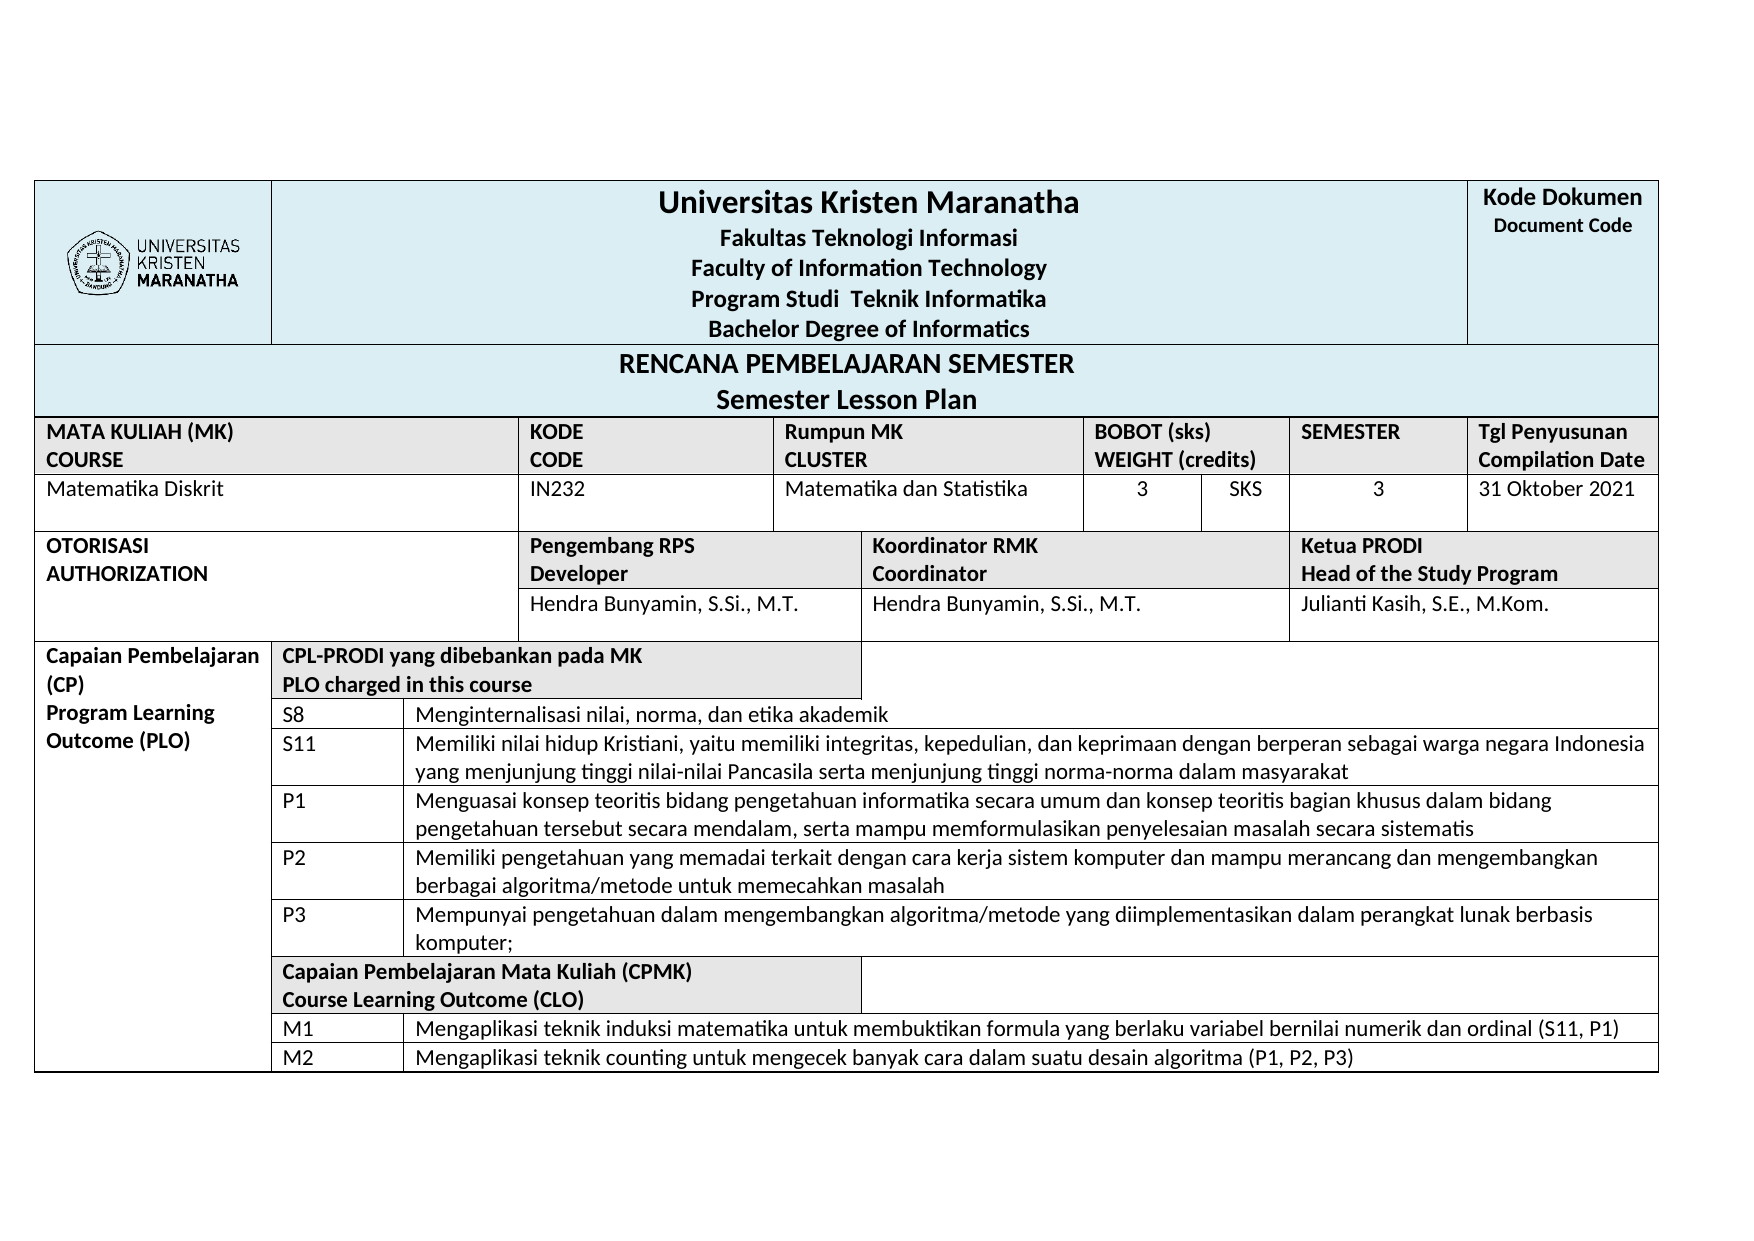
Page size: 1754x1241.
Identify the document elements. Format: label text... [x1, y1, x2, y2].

table_cell P1 [272, 786, 403, 842]
table_cell Mengaplikasi teknik induksi matematika untuk membuktikan formula yang berlaku variabel bernilai numerik dan ordinal (S11, P1) [404, 1014, 1658, 1042]
table_cell Capaian Pembelajaran Mata Kuliah (CPMK) Course Learning Outcome (CLO) [272, 957, 861, 1013]
table_cell [862, 642, 1658, 698]
table_cell IN232 [519, 475, 773, 531]
table_cell Koordinator RMK Coordinator [862, 532, 1289, 588]
table_cell SEMESTER [1290, 418, 1467, 473]
table_cell KODE CODE [519, 418, 773, 473]
table_cell M2 [272, 1043, 403, 1071]
table_cell M1 [272, 1014, 403, 1042]
picture [46, 210, 260, 316]
table_cell Menguasai konsep teoritis bidang pengetahuan informatika secara umum dan konsep teoritis bagian khusus dalam bidang pengetahuan tersebut secara mendalam, serta mampu memformulasikan penyelesaian masalah secara sistematis [404, 786, 1658, 842]
table_cell S8 [272, 699, 403, 728]
table_cell Mempunyai pengetahuan dalam mengembangkan algoritma/metode yang diimplementasikan dalam perangkat lunak berbasis komputer; [404, 900, 1658, 956]
table_cell OTORISASI AUTHORIZATION [35, 532, 518, 641]
table_cell Tgl Penyusunan Compilation Date [1468, 418, 1658, 473]
table_cell Capaian Pembelajaran (CP) Program Learning Outcome (PLO) [35, 642, 271, 1071]
table_cell Memiliki nilai hidup Kristiani, yaitu memiliki integritas, kepedulian, dan keprimaan dengan berperan sebagai warga negara Indonesia yang menjunjung tinggi nilai-nilai Pancasila serta menjunjung tinggi norma-norma dalam masyarakat [404, 729, 1658, 785]
table_cell Menginternalisasi nilai, norma, dan etika akademik [404, 699, 1658, 728]
table_cell SKS [1202, 475, 1289, 531]
table_header [35, 181, 271, 344]
table_cell [862, 957, 1658, 1013]
table_cell BOBOT (sks) WEIGHT (credits) [1084, 418, 1289, 473]
table_cell P3 [272, 900, 403, 956]
table_cell 3 [1290, 475, 1467, 531]
table_cell 31 Oktober 2021 [1468, 475, 1658, 531]
table_cell MATA KULIAH (MK) COURSE [35, 418, 518, 473]
table_cell S11 [272, 729, 403, 785]
table_cell Pengembang RPS Developer [519, 532, 861, 588]
table_cell 3 [1084, 475, 1201, 531]
table_cell CPL-PRODI yang dibebankan pada MK PLO charged in this course [272, 642, 861, 698]
table_header Kode Dokumen Document Code [1468, 181, 1658, 344]
table_cell Julianti Kasih, S.E., M.Kom. [1290, 589, 1658, 641]
table_cell Hendra Bunyamin, S.Si., M.T. [862, 589, 1289, 641]
table_cell Memiliki pengetahuan yang memadai terkait dengan cara kerja sistem komputer dan mampu merancang dan mengembangkan berbagai algoritma/metode untuk memecahkan masalah [404, 843, 1658, 899]
table_cell Ketua PRODI Head of the Study Program [1290, 532, 1658, 588]
table_cell Hendra Bunyamin, S.Si., M.T. [519, 589, 861, 641]
table_cell Rumpun MK CLUSTER [774, 418, 1083, 473]
table_cell P2 [272, 843, 403, 899]
table_cell Matematika Diskrit [35, 475, 518, 531]
table_header Universitas Kristen Maranatha Fakultas Teknologi Informasi Faculty of Information Technology Program Studi Teknik Informatika Bachelor Degree of Informatics [272, 181, 1467, 344]
table_cell RENCANA PEMBELAJARAN SEMESTER Semester Lesson Plan [35, 345, 1658, 416]
table_cell Mengaplikasi teknik counting untuk mengecek banyak cara dalam suatu desain algoritma (P1, P2, P3) [404, 1043, 1658, 1071]
table_cell Matematika dan Statistika [774, 475, 1083, 531]
